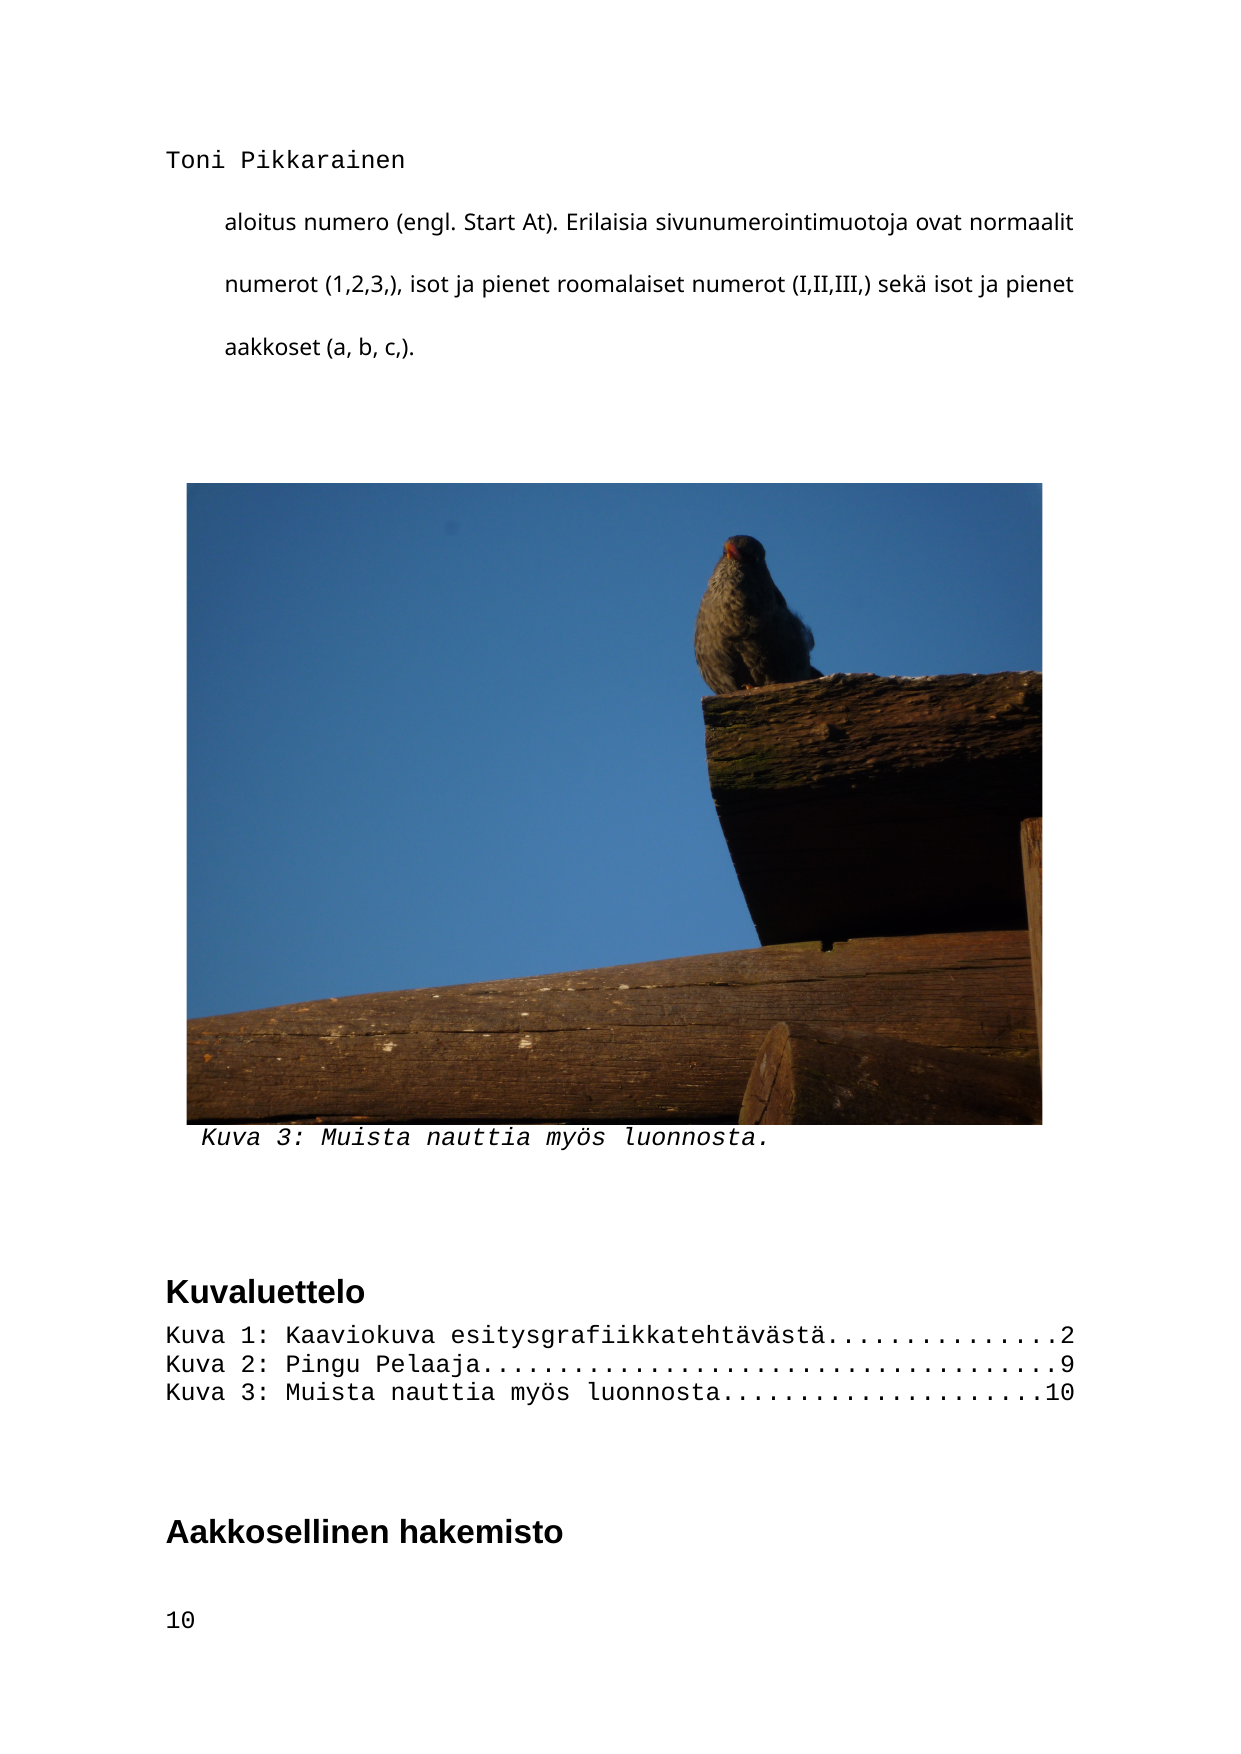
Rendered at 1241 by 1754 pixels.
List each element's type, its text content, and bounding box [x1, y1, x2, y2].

text Kuva 3: Muista nauttia myös luonnosta. [201, 1125, 1028, 1153]
subtitle Kuvaluettelo [165, 1272, 1075, 1311]
text Kuva 2: Pingu Pelaaja 9 [165, 1351, 1075, 1380]
text Kuva 1: Kaaviokuva esitysgrafiikkatehtävästä 2 [165, 1323, 1075, 1351]
picture [186, 483, 1043, 1125]
text aloitus numero (engl. Start At). Erilaisia sivunumerointimuotoja ovat normaalit numerot (1,2,3,), isot ja pienet roomalaiset numerot (I,II,III,) sekä isot ja pienet aakkoset (a, b, c,). [224, 205, 1075, 362]
subtitle Aakkosellinen hakemisto [165, 1512, 1075, 1551]
text Kuva 3: Muista nauttia myös luonnosta. 10 [165, 1380, 1075, 1408]
